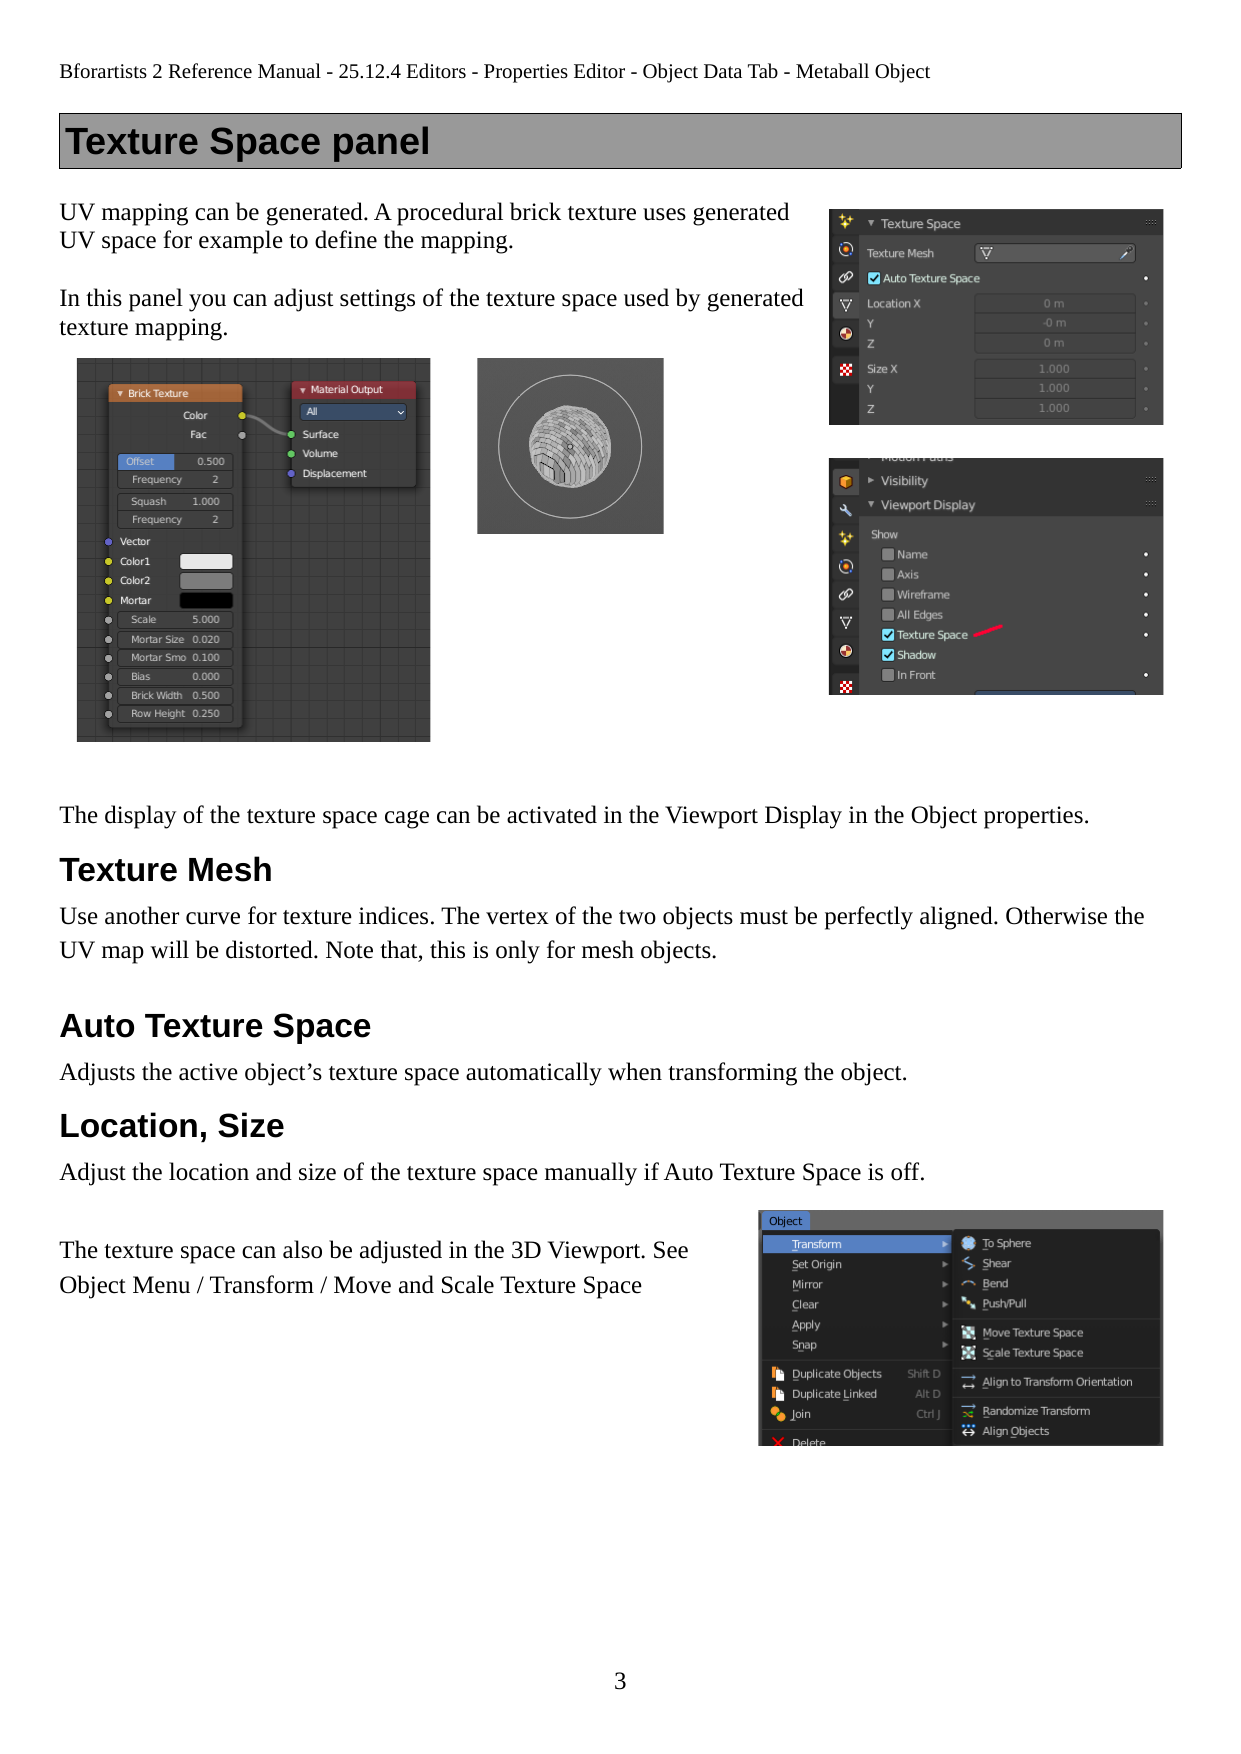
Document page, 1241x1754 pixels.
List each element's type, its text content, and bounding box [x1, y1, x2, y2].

text Adjust the location and size of the texture space manually if Auto Texture Space is off. [59, 1157, 1181, 1186]
text Use another curve for texture indices. The vertex of the two objects must be perfectly aligned. Otherwise the UV map will be distorted. Note that, this is only for mesh objects. [59, 901, 1181, 964]
subtitle Location, Size [59, 1106, 1181, 1145]
text In this panel you can adjust settings of the texture space used by generated texture mapping. [59, 283, 829, 340]
subtitle Texture Mesh [59, 850, 1181, 889]
text UV mapping can be generated. A procedural brick texture uses generated UV space for example to define the mapping. [59, 197, 1181, 254]
picture [76, 358, 431, 742]
text The texture space can also be adjusted in the 3D Viewport. See Object Menu / Transform / Move and Scale Texture Space [59, 1235, 758, 1298]
picture [829, 209, 1164, 425]
picture [828, 458, 1164, 695]
text The display of the texture space cage can be activated in the Viewport Display in the Object properties. [59, 800, 1181, 829]
picture [758, 1210, 1164, 1446]
table_header Texture Space panel [60, 114, 1181, 168]
subtitle Auto Texture Space [59, 1006, 1181, 1044]
text Adjusts the active object’s texture space automatically when transforming the object. [59, 1057, 1181, 1085]
